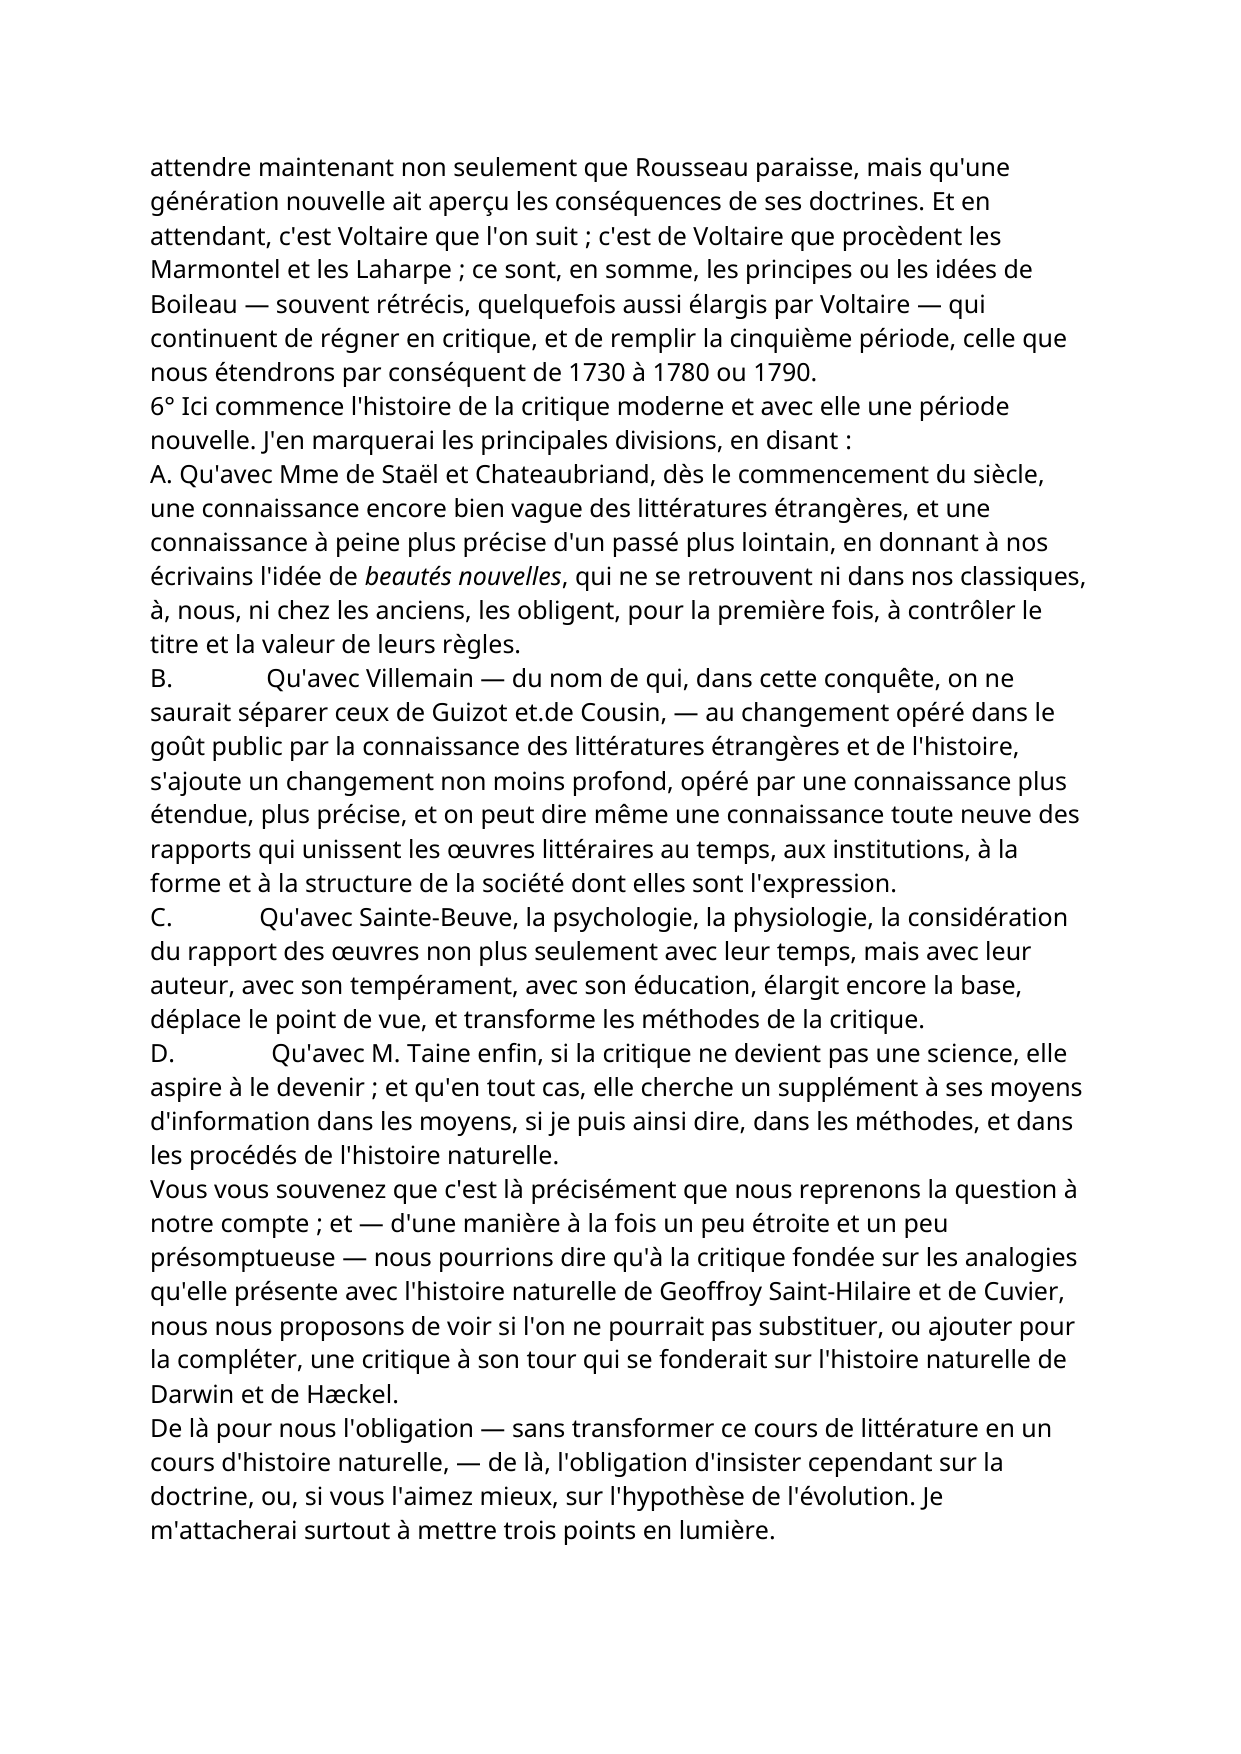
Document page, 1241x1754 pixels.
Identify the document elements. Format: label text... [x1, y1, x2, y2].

text D. Qu'avec M. Taine enfin, si la critique ne devient pas une science, elle aspire à le devenir ; et qu'en tout cas, elle cherche un supplément à ses moyens d'information dans les moyens, si je puis ainsi dire, dans les méthodes, et dans les procédés de l'histoire naturelle. [150, 1036, 1091, 1172]
text Vous vous souvenez que c'est là précisément que nous reprenons la question à notre compte ; et — d'une manière à la fois un peu étroite et un peu présomptueuse — nous pourrions dire qu'à la critique fondée sur les analogies qu'elle présente avec l'histoire naturelle de Geoffroy Saint-Hilaire et de Cuvier, nous nous proposons de voir si l'on ne pourrait pas substituer, ou ajouter pour la compléter, une critique à son tour qui se fonderait sur l'histoire naturelle de Darwin et de Hæckel. [150, 1172, 1091, 1410]
text A. Qu'avec Mme de Staël et Chateaubriand, dès le commencement du siècle, une connaissance encore bien vague des littératures étrangères, et une connaissance à peine plus précise d'un passé plus lointain, en donnant à nos écrivains l'idée de beautés nouvelles, qui ne se retrouvent ni dans nos classiques, à, nous, ni chez les anciens, les obligent, pour la première fois, à contrôler le titre et la valeur de leurs règles. [150, 457, 1091, 661]
text C. Qu'avec Sainte-Beuve, la psychologie, la physiologie, la considération du rapport des œuvres non plus seulement avec leur temps, mais avec leur auteur, avec son tempérament, avec son éducation, élargit encore la base, déplace le point de vue, et transforme les méthodes de la critique. [150, 899, 1091, 1036]
text 6° Ici commence l'histoire de la critique moderne et avec elle une période nouvelle. J'en marquerai les principales divisions, en disant : [150, 388, 1091, 457]
text attendre maintenant non seulement que Rousseau paraisse, mais qu'une génération nouvelle ait aperçu les conséquences de ses doctrines. Et en attendant, c'est Voltaire que l'on suit ; c'est de Voltaire que procèdent les Marmontel et les Laharpe ; ce sont, en somme, les principes ou les idées de Boileau — souvent rétrécis, quelquefois aussi élargis par Voltaire — qui continuent de régner en critique, et de remplir la cinquième période, celle que nous étendrons par conséquent de 1730 à 1780 ou 1790. [150, 150, 1091, 388]
text B. Qu'avec Villemain — du nom de qui, dans cette conquête, on ne saurait séparer ceux de Guizot et.de Cousin, — au changement opéré dans le goût public par la connaissance des littératures étrangères et de l'histoire, s'ajoute un changement non moins profond, opéré par une connaissance plus étendue, plus précise, et on peut dire même une connaissance toute neuve des rapports qui unissent les œuvres littéraires au temps, aux institutions, à la forme et à la structure de la société dont elles sont l'expression. [150, 661, 1091, 899]
text De là pour nous l'obligation — sans transformer ce cours de littérature en un cours d'histoire naturelle, — de là, l'obligation d'insister cependant sur la doctrine, ou, si vous l'aimez mieux, sur l'hypothèse de l'évolution. Je m'attacherai surtout à mettre trois points en lumière. [150, 1410, 1091, 1547]
